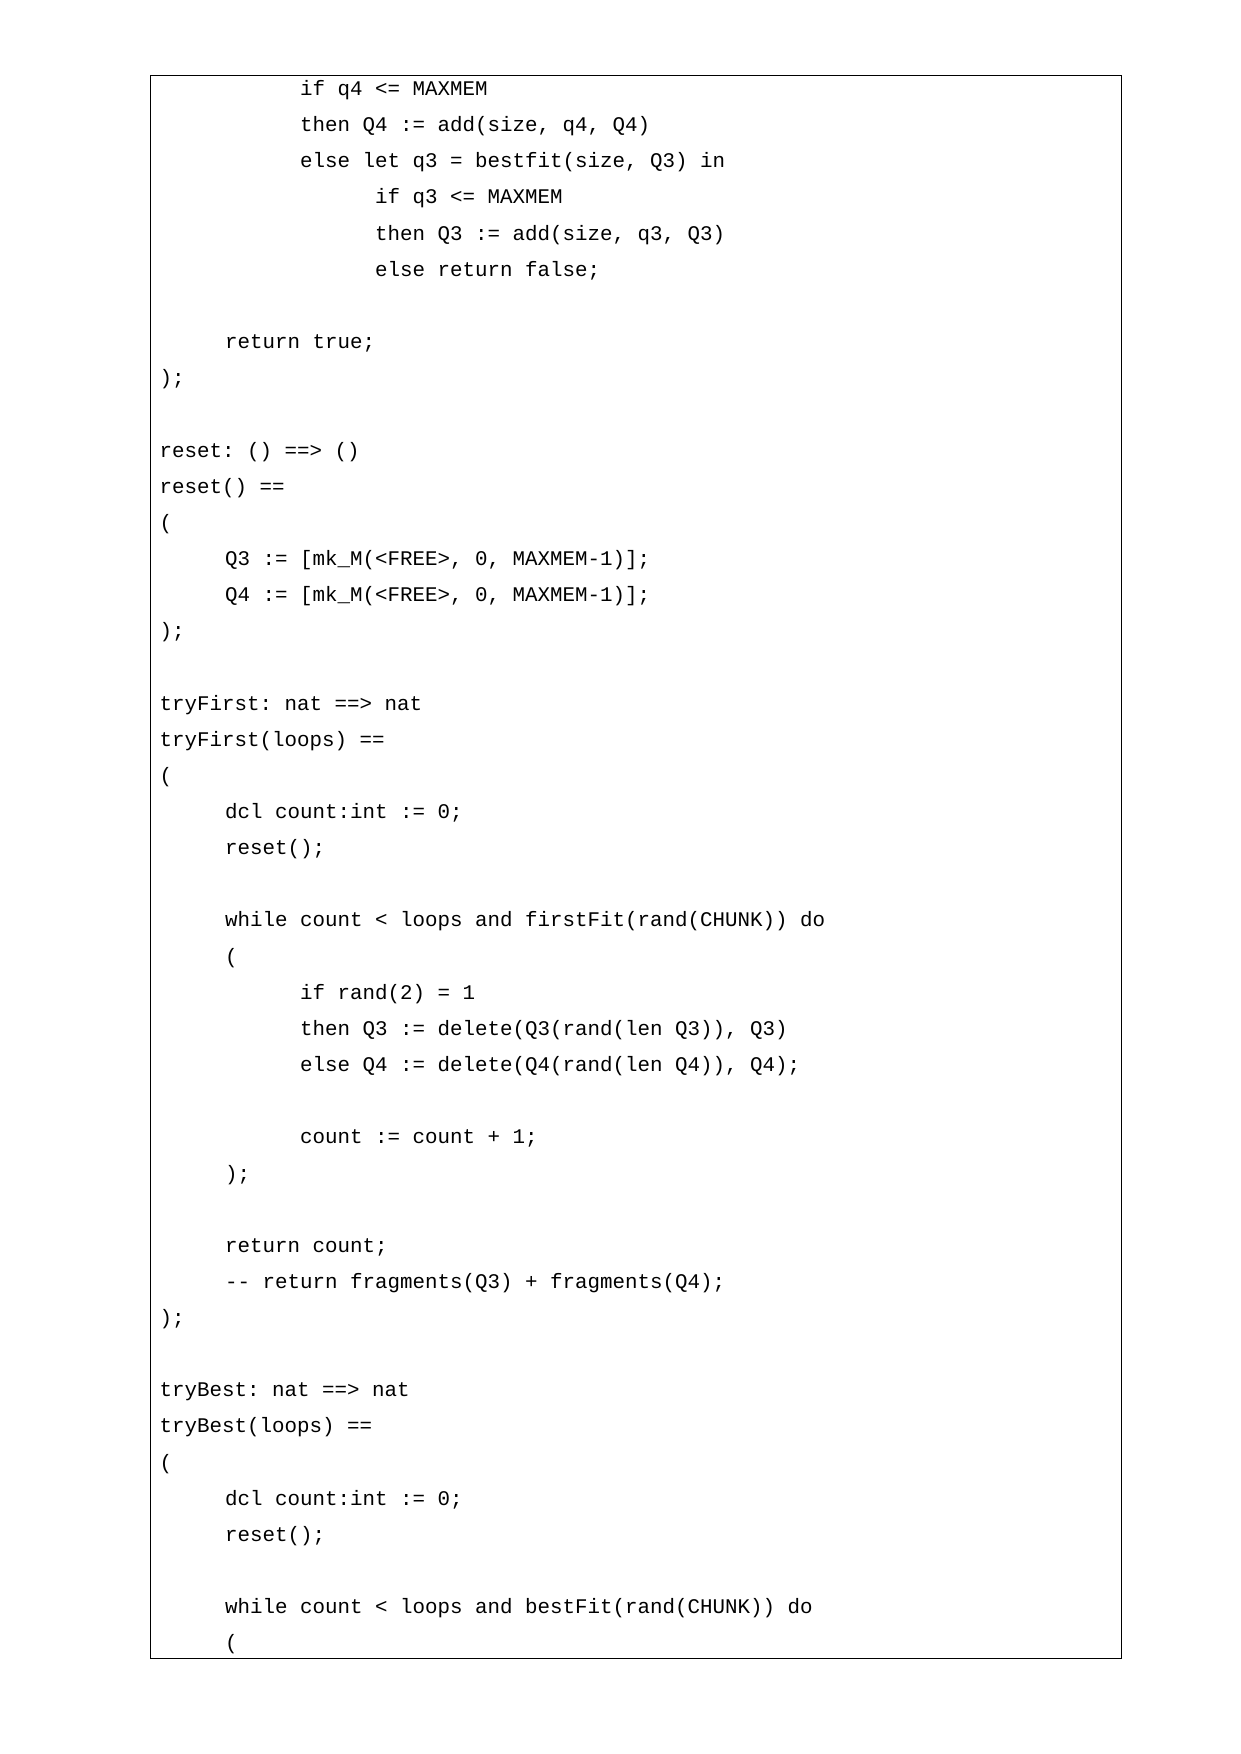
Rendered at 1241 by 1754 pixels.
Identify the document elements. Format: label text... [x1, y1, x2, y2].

text ); [151, 364, 1121, 391]
text reset() == [151, 473, 1121, 499]
text dcl count:int := 0; [151, 798, 1121, 825]
text reset(); [151, 834, 1121, 861]
text else let q3 = bestfit(size, Q3) in [151, 147, 1121, 174]
text if rand(2) = 1 [151, 979, 1121, 1005]
text if q4 <= MAXMEM [151, 76, 1121, 102]
text if q3 <= MAXMEM [151, 183, 1121, 210]
text while count < loops and bestFit(rand(CHUNK)) do [151, 1593, 1121, 1620]
text else Q4 := delete(Q4(rand(len Q4)), Q4); [151, 1051, 1121, 1078]
text return true; [151, 328, 1121, 355]
text Q3 := [mk_M(<FREE>, 0, MAXMEM-1)]; [151, 545, 1121, 572]
text then Q3 := add(size, q3, Q3) [151, 219, 1121, 246]
text return count; [151, 1232, 1121, 1258]
text ( [151, 509, 1121, 536]
text then Q4 := add(size, q4, Q4) [151, 111, 1121, 138]
text ( [151, 1629, 1121, 1658]
text while count < loops and firstFit(rand(CHUNK)) do [151, 906, 1121, 933]
text ( [151, 762, 1121, 788]
text ); [151, 1304, 1121, 1331]
text reset(); [151, 1521, 1121, 1548]
text then Q3 := delete(Q3(rand(len Q3)), Q3) [151, 1015, 1121, 1042]
text else return false; [151, 256, 1121, 282]
text -- return fragments(Q3) + fragments(Q4); [151, 1268, 1121, 1294]
text tryBest: nat ==> nat [151, 1376, 1121, 1403]
text count := count + 1; [151, 1123, 1121, 1150]
text tryFirst: nat ==> nat [151, 689, 1121, 716]
text ( [151, 942, 1121, 969]
text tryFirst(loops) == [151, 726, 1121, 752]
text ( [151, 1448, 1121, 1475]
text ); [151, 1159, 1121, 1186]
text tryBest(loops) == [151, 1412, 1121, 1439]
text reset: () ==> () [151, 436, 1121, 463]
text dcl count:int := 0; [151, 1485, 1121, 1511]
text ); [151, 617, 1121, 644]
text Q4 := [mk_M(<FREE>, 0, MAXMEM-1)]; [151, 581, 1121, 608]
